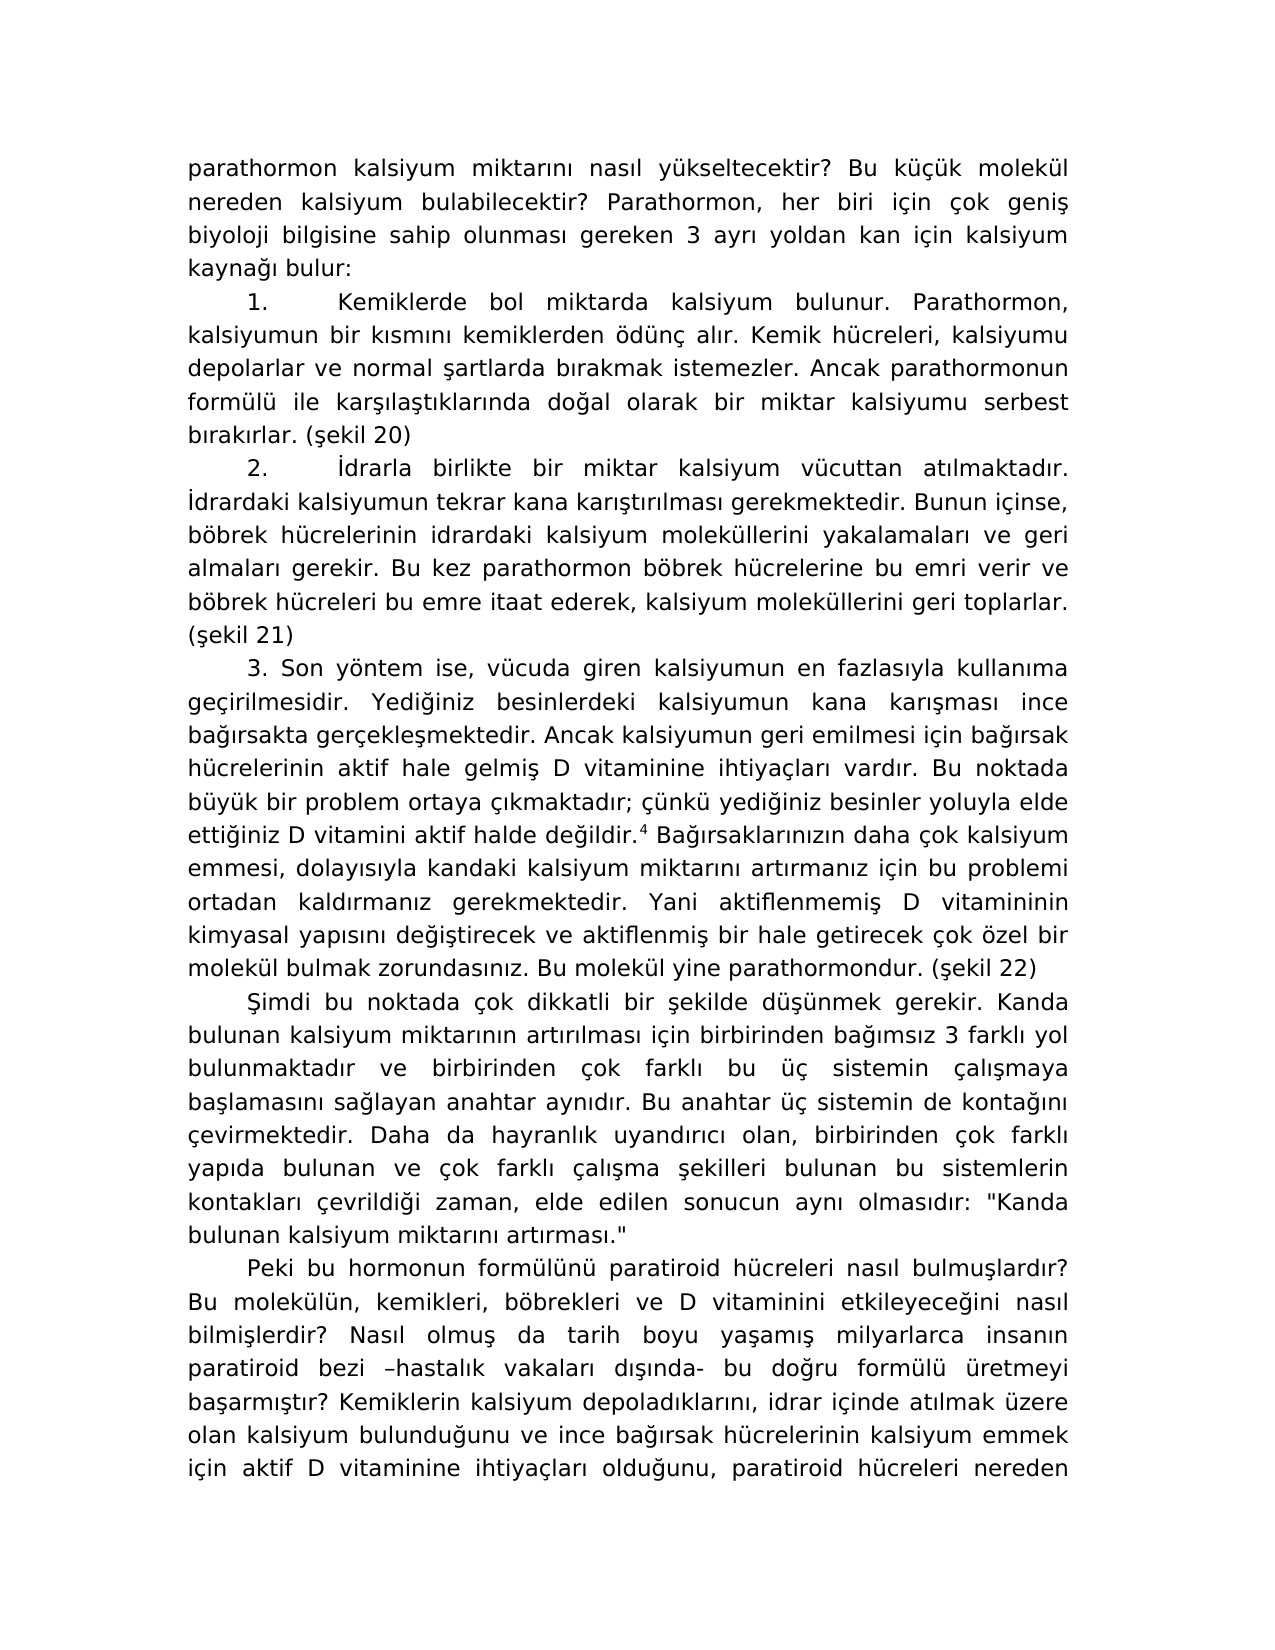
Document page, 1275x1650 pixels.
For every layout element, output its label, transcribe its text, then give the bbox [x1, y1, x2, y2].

text parathormon kalsiyum miktarını nasıl yükseltecektir? Bu küçük molekül nereden kalsiyum bulabilecektir? Parathormon, her biri için çok geniş biyoloji bilgisine sahip olunması gereken 3 ayrı yoldan kan için kalsiyum kaynağı bulur: [187, 150, 1070, 283]
text Peki bu hormonun formülünü paratiroid hücreleri nasıl bulmuşlardır? Bu molekülün, kemikleri, böbrekleri ve D vitaminini etkileyeceğini nasıl bilmişlerdir? Nasıl olmuş da tarih boyu yaşamış milyarlarca insanın paratiroid bezi –hastalık vakaları dışında- bu doğru formülü üretmeyi başarmıştır? Kemiklerin kalsiyum depoladıklarını, idrar içinde atılmak üzere olan kalsiyum bulunduğunu ve ince bağırsak hücrelerinin kalsiyum emmek için aktif D vitaminine ihtiyaçları olduğunu, paratiroid hücreleri nereden [187, 1250, 1070, 1483]
text 3. Son yöntem ise, vücuda giren kalsiyumun en fazlasıyla kullanıma geçirilmesidir. Yediğiniz besinlerdeki kalsiyumun kana karışması ince bağırsakta gerçekleşmektedir. Ancak kalsiyumun geri emilmesi için bağırsak hücrelerinin aktif hale gelmiş D vitaminine ihtiyaçları vardır. Bu noktada büyük bir problem ortaya çıkmaktadır; çünkü yediğiniz besinler yoluyla elde ettiğiniz D vitamini aktif halde değildir.4 Bağırsaklarınızın daha çok kalsiyum emmesi, dolayısıyla kandaki kalsiyum miktarını artırmanız için bu problemi ortadan kaldırmanız gerekmektedir. Yani aktiflenmemiş D vitamininin kimyasal yapısını değiştirecek ve aktiflenmiş bir hale getirecek çok özel bir molekül bulmak zorundasınız. Bu molekül yine parathormondur. (şekil 22) [187, 650, 1070, 983]
text 1. Kemiklerde bol miktarda kalsiyum bulunur. Parathormon, kalsiyumun bir kısmını kemiklerden ödünç alır. Kemik hücreleri, kalsiyumu depolarlar ve normal şartlarda bırakmak istemezler. Ancak parathormonun formülü ile karşılaştıklarında doğal olarak bir miktar kalsiyumu serbest bırakırlar. (şekil 20) [187, 283, 1070, 450]
text 2. İdrarla birlikte bir miktar kalsiyum vücuttan atılmaktadır. İdrardaki kalsiyumun tekrar kana karıştırılması gerekmektedir. Bunun içinse, böbrek hücrelerinin idrardaki kalsiyum moleküllerini yakalamaları ve geri almaları gerekir. Bu kez parathormon böbrek hücrelerine bu emri verir ve böbrek hücreleri bu emre itaat ederek, kalsiyum moleküllerini geri toplarlar. (şekil 21) [187, 450, 1070, 650]
text Şimdi bu noktada çok dikkatli bir şekilde düşünmek gerekir. Kanda bulunan kalsiyum miktarının artırılması için birbirinden bağımsız 3 farklı yol bulunmaktadır ve birbirinden çok farklı bu üç sistemin çalışmaya başlamasını sağlayan anahtar aynıdır. Bu anahtar üç sistemin de kontağını çevirmektedir. Daha da hayranlık uyandırıcı olan, birbirinden çok farklı yapıda bulunan ve çok farklı çalışma şekilleri bulunan bu sistemlerin kontakları çevrildiği zaman, elde edilen sonucun aynı olmasıdır: "Kanda bulunan kalsiyum miktarını artırması." [187, 983, 1070, 1250]
